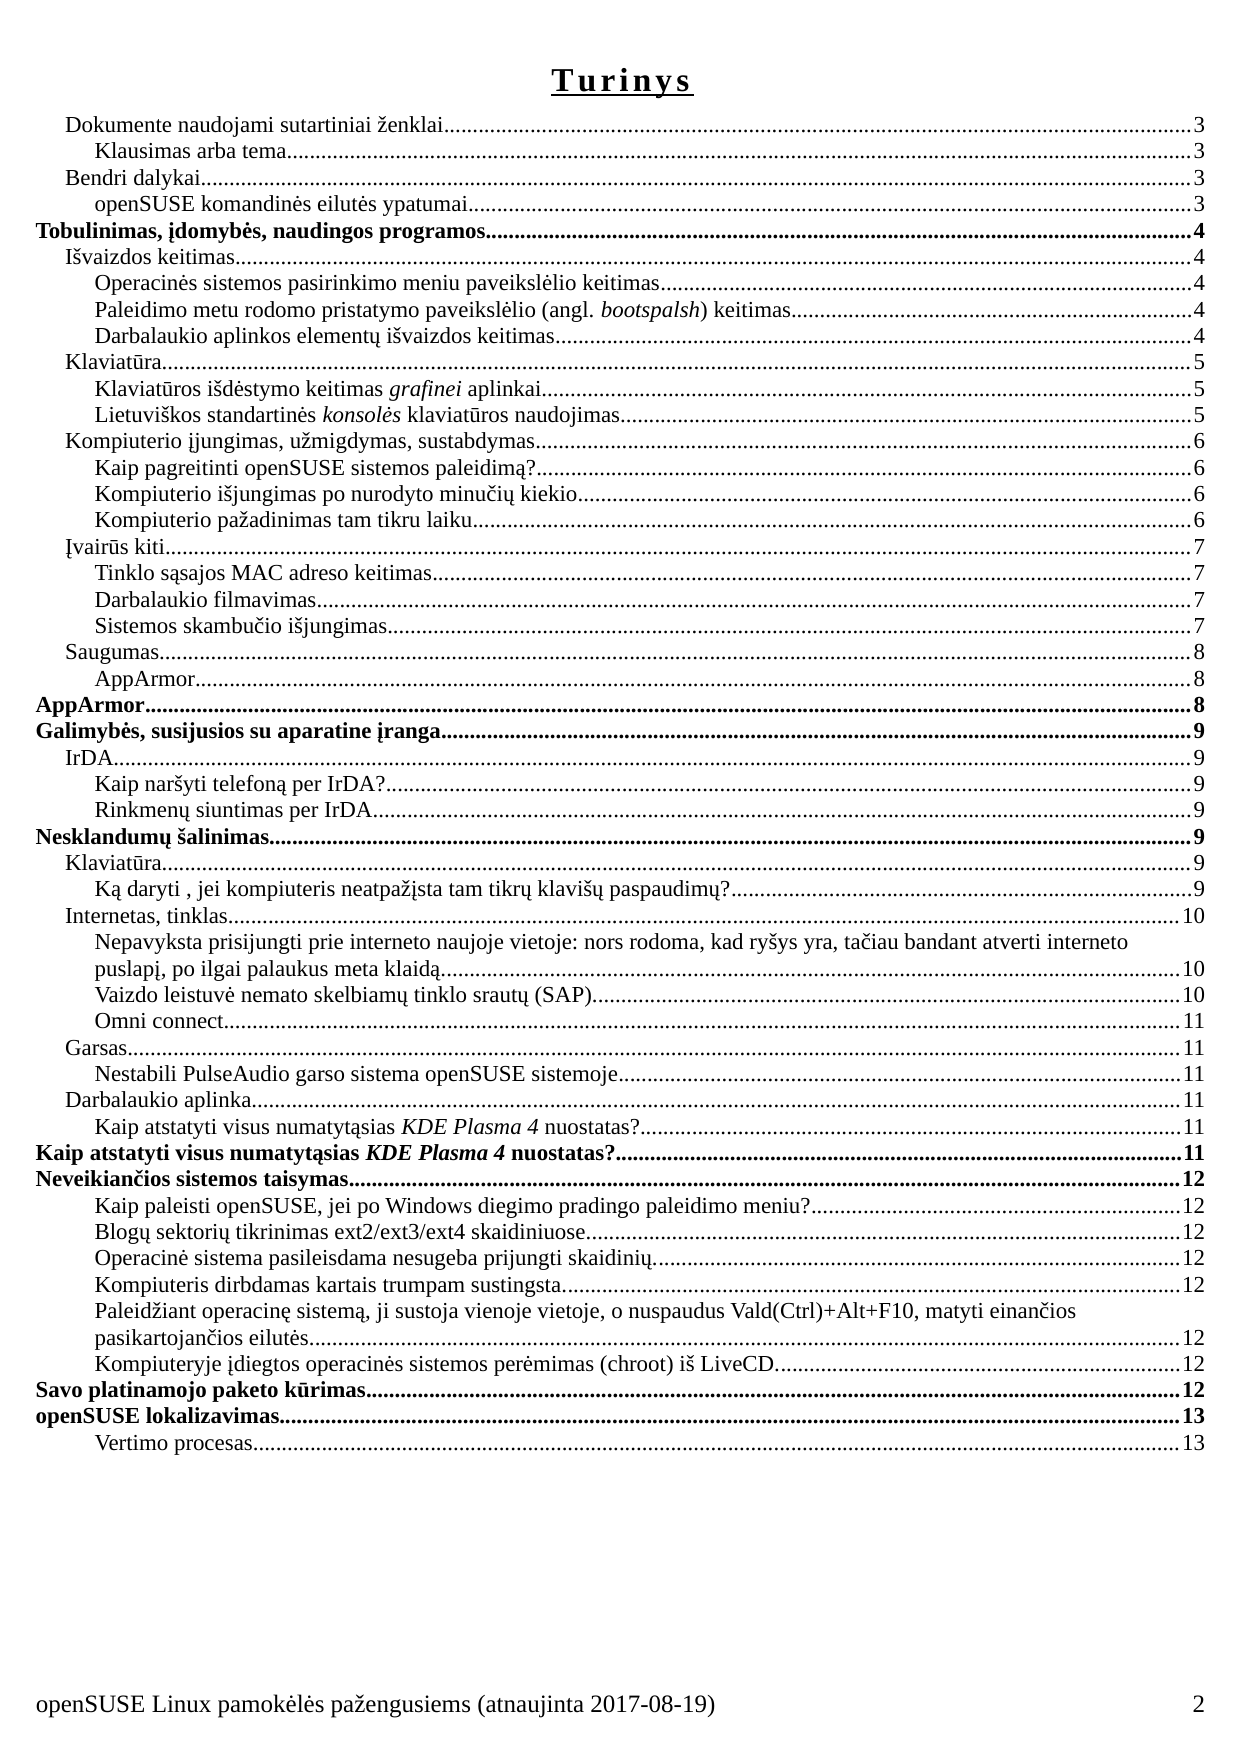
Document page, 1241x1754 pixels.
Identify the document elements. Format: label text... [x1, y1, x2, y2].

text Operacinės sistemos pasirinkimo meniu paveikslėlio keitimas 4 [94, 269, 1205, 296]
text AppArmor 8 [94, 665, 1205, 691]
text Omni connect 11 [94, 1007, 1205, 1034]
text Darbalaukio filmavimas 7 [94, 586, 1205, 612]
text Nestabili PulseAudio garso sistema openSUSE sistemoje 11 [94, 1060, 1205, 1086]
text Tinklo sąsajos MAC adreso keitimas 7 [94, 559, 1205, 586]
text Kaip naršyti telefoną per IrDA? 9 [94, 770, 1205, 796]
text Paleidimo metu rodomo pristatymo paveikslėlio (angl. bootspalsh) keitimas 4 [94, 296, 1205, 322]
text openSUSE lokalizavimas 13 [35, 1403, 1205, 1429]
text Savo platinamojo paketo kūrimas 12 [35, 1376, 1205, 1403]
text Blogų sektorių tikrinimas ext2/ext3/ext4 skaidiniuose. 12 [94, 1218, 1205, 1244]
text Rinkmenų siuntimas per IrDA 9 [94, 796, 1205, 823]
text Vaizdo leistuvė nemato skelbiamų tinklo srautų (SAP). 10 [94, 981, 1205, 1007]
text Bendri dalykai 3 [65, 164, 1205, 190]
text Nepavyksta prisijungti prie interneto naujoje vietoje: nors rodoma, kad ryšys yra, tačiau bandant atverti interneto puslapį, po ilgai palaukus meta klaidą. 10 [94, 928, 1205, 981]
text Internetas, tinklas 10 [65, 902, 1205, 928]
text openSUSE komandinės eilutės ypatumai 3 [94, 190, 1205, 217]
text Klaviatūros išdėstymo keitimas grafinei aplinkai 5 [94, 375, 1205, 401]
text Klausimas arba tema 3 [94, 138, 1205, 164]
text Kompiuterio įjungimas, užmigdymas, sustabdymas 6 [65, 427, 1205, 454]
subtitle Turinys [35, 60, 1205, 99]
text Kompiuterio išjungimas po nurodyto minučių kiekio 6 [94, 480, 1205, 507]
text Dokumente naudojami sutartiniai ženklai 3 [65, 111, 1205, 138]
text Darbalaukio aplinka 11 [65, 1086, 1205, 1113]
text Ką daryti , jei kompiuteris neatpažįsta tam tikrų klavišų paspaudimų? 9 [94, 876, 1205, 902]
text Neveikiančios sistemos taisymas 12 [35, 1165, 1205, 1192]
text Saugumas 8 [65, 638, 1205, 665]
text Nesklandumų šalinimas 9 [35, 823, 1205, 849]
text Lietuviškos standartinės konsolės klaviatūros naudojimas 5 [94, 401, 1205, 427]
text Garsas 11 [65, 1034, 1205, 1060]
text Kaip atstatyti visus numatytąsias KDE Plasma 4 nuostatas? 11 [94, 1113, 1205, 1139]
text Kompiuterio pažadinimas tam tikru laiku 6 [94, 507, 1205, 533]
text IrDA 9 [65, 744, 1205, 770]
text Išvaizdos keitimas 4 [65, 243, 1205, 269]
text Kaip pagreitinti openSUSE sistemos paleidimą? 6 [94, 454, 1205, 480]
text AppArmor 8 [35, 691, 1205, 717]
text Paleidžiant operacinę sistemą, ji sustoja vienoje vietoje, o nuspaudus Vald(Ctrl)+Alt+F10, matyti einančios pasikartojančios eilutės. 12 [94, 1297, 1205, 1350]
text Darbalaukio aplinkos elementų išvaizdos keitimas 4 [94, 322, 1205, 348]
text Kompiuteris dirbdamas kartais trumpam sustingsta. 12 [94, 1271, 1205, 1297]
text Kompiuteryje įdiegtos operacinės sistemos perėmimas (chroot) iš LiveCD. 12 [94, 1350, 1205, 1376]
text Kaip paleisti openSUSE, jei po Windows diegimo pradingo paleidimo meniu? 12 [94, 1192, 1205, 1218]
text Sistemos skambučio išjungimas 7 [94, 612, 1205, 638]
text Tobulinimas, įdomybės, naudingos programos 4 [35, 217, 1205, 243]
text Įvairūs kiti 7 [65, 533, 1205, 559]
text Klaviatūra 5 [65, 348, 1205, 375]
text Kaip atstatyti visus numatytąsias KDE Plasma 4 nuostatas? 11 [35, 1139, 1205, 1165]
text Klaviatūra 9 [65, 849, 1205, 876]
text Vertimo procesas 13 [94, 1429, 1205, 1455]
text Operacinė sistema pasileisdama nesugeba prijungti skaidinių. 12 [94, 1244, 1205, 1271]
text Galimybės, susijusios su aparatine įranga 9 [35, 717, 1205, 744]
